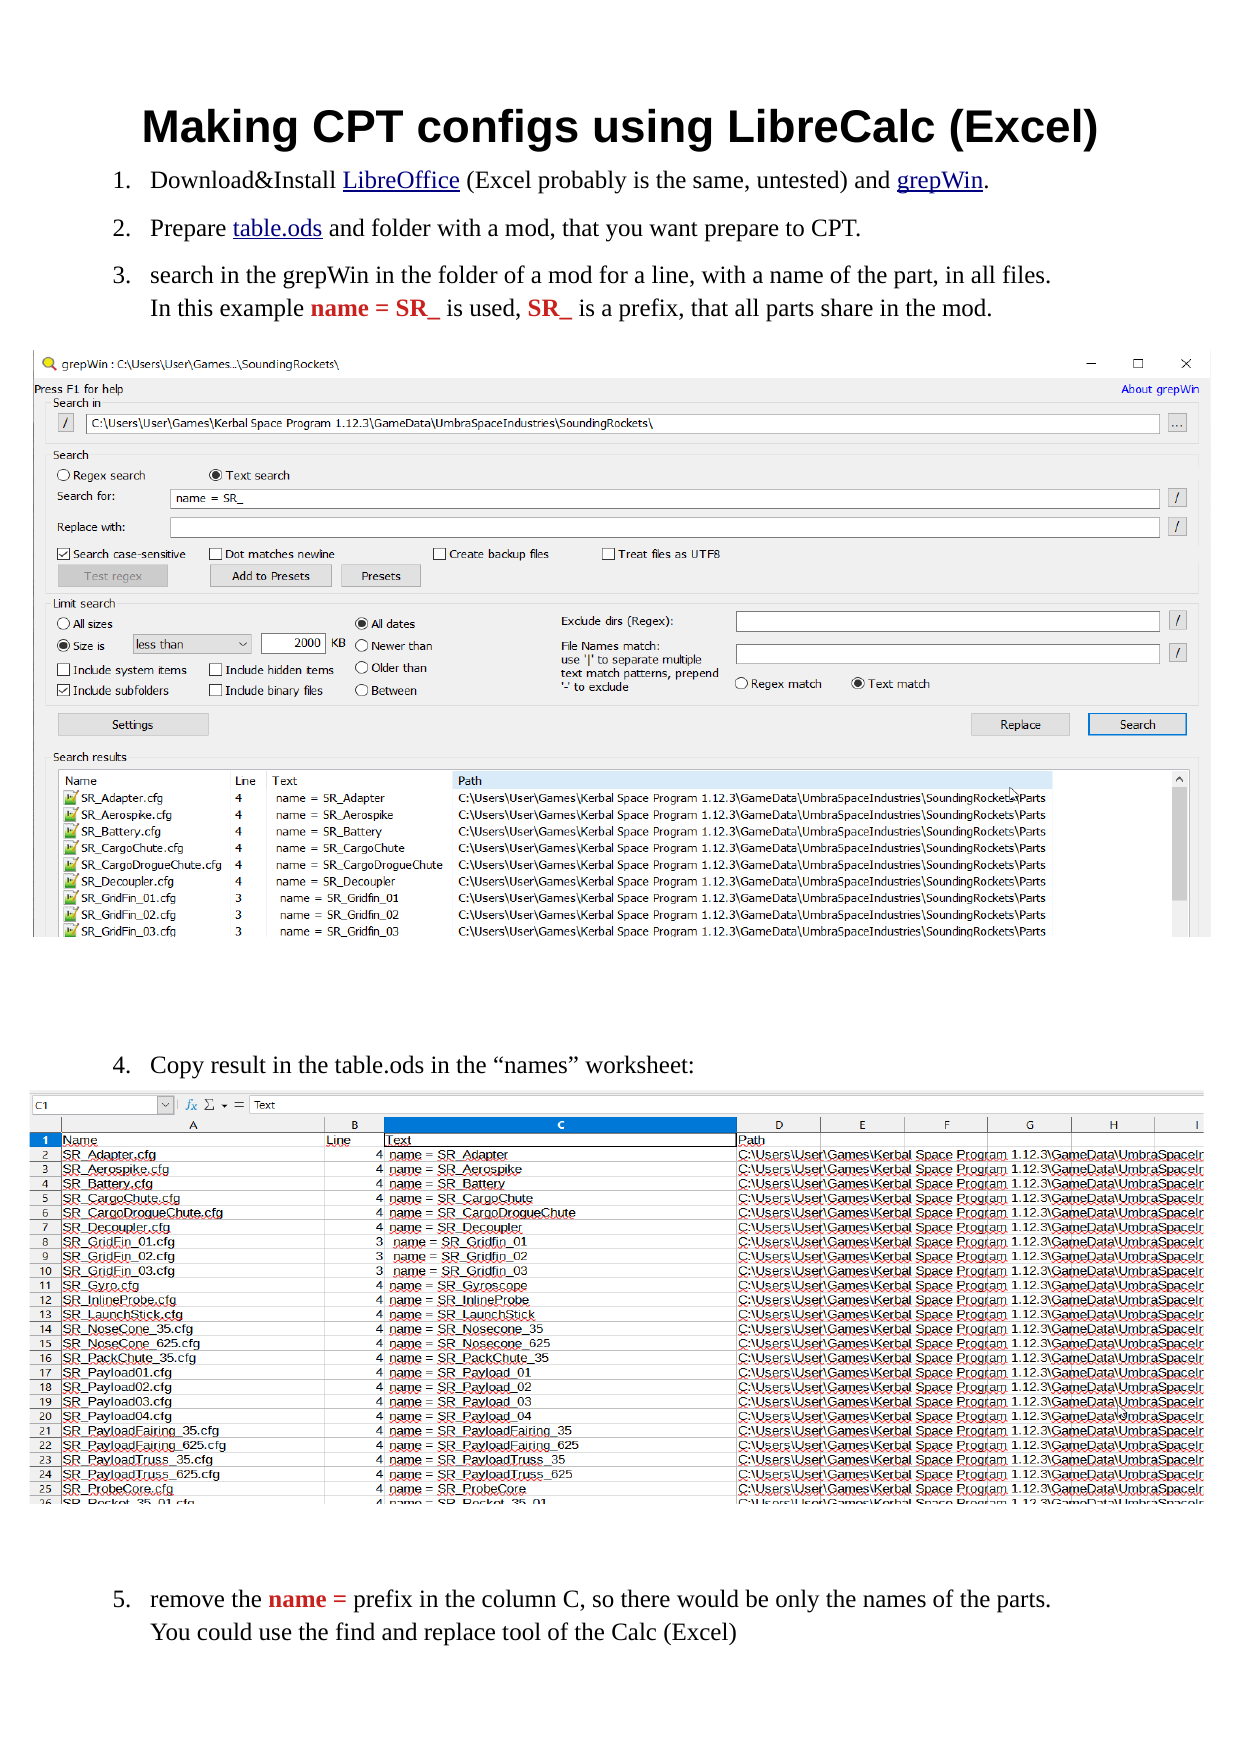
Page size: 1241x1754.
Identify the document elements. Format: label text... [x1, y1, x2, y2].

list [112, 1504, 1165, 1565]
list Copy result in the table.ods in the “names” worksheet: [112, 1050, 1165, 1090]
list [112, 937, 1165, 1031]
list Prepare table.ods and folder with a mod, that you want prepare to CPT. [112, 213, 1165, 242]
list search in the grepWin in the folder of a mod for a line, with a name of the part, in all files. In this example name = SR_ is used, SR_ is a prefix, that all parts share in the mod. [112, 260, 1165, 350]
list remove the name = prefix in the column C, so there would be only the names of the parts. You could use the find and replace tool of the Calc (Excel) [112, 1584, 1165, 1646]
picture [29, 1090, 1204, 1504]
picture [33, 350, 1210, 937]
title Making CPT configs using LibreCalc (Excel) [75, 100, 1165, 153]
list Download&Install LibreOffice (Excel probably is the same, untested) and grepWin. [112, 165, 1165, 194]
